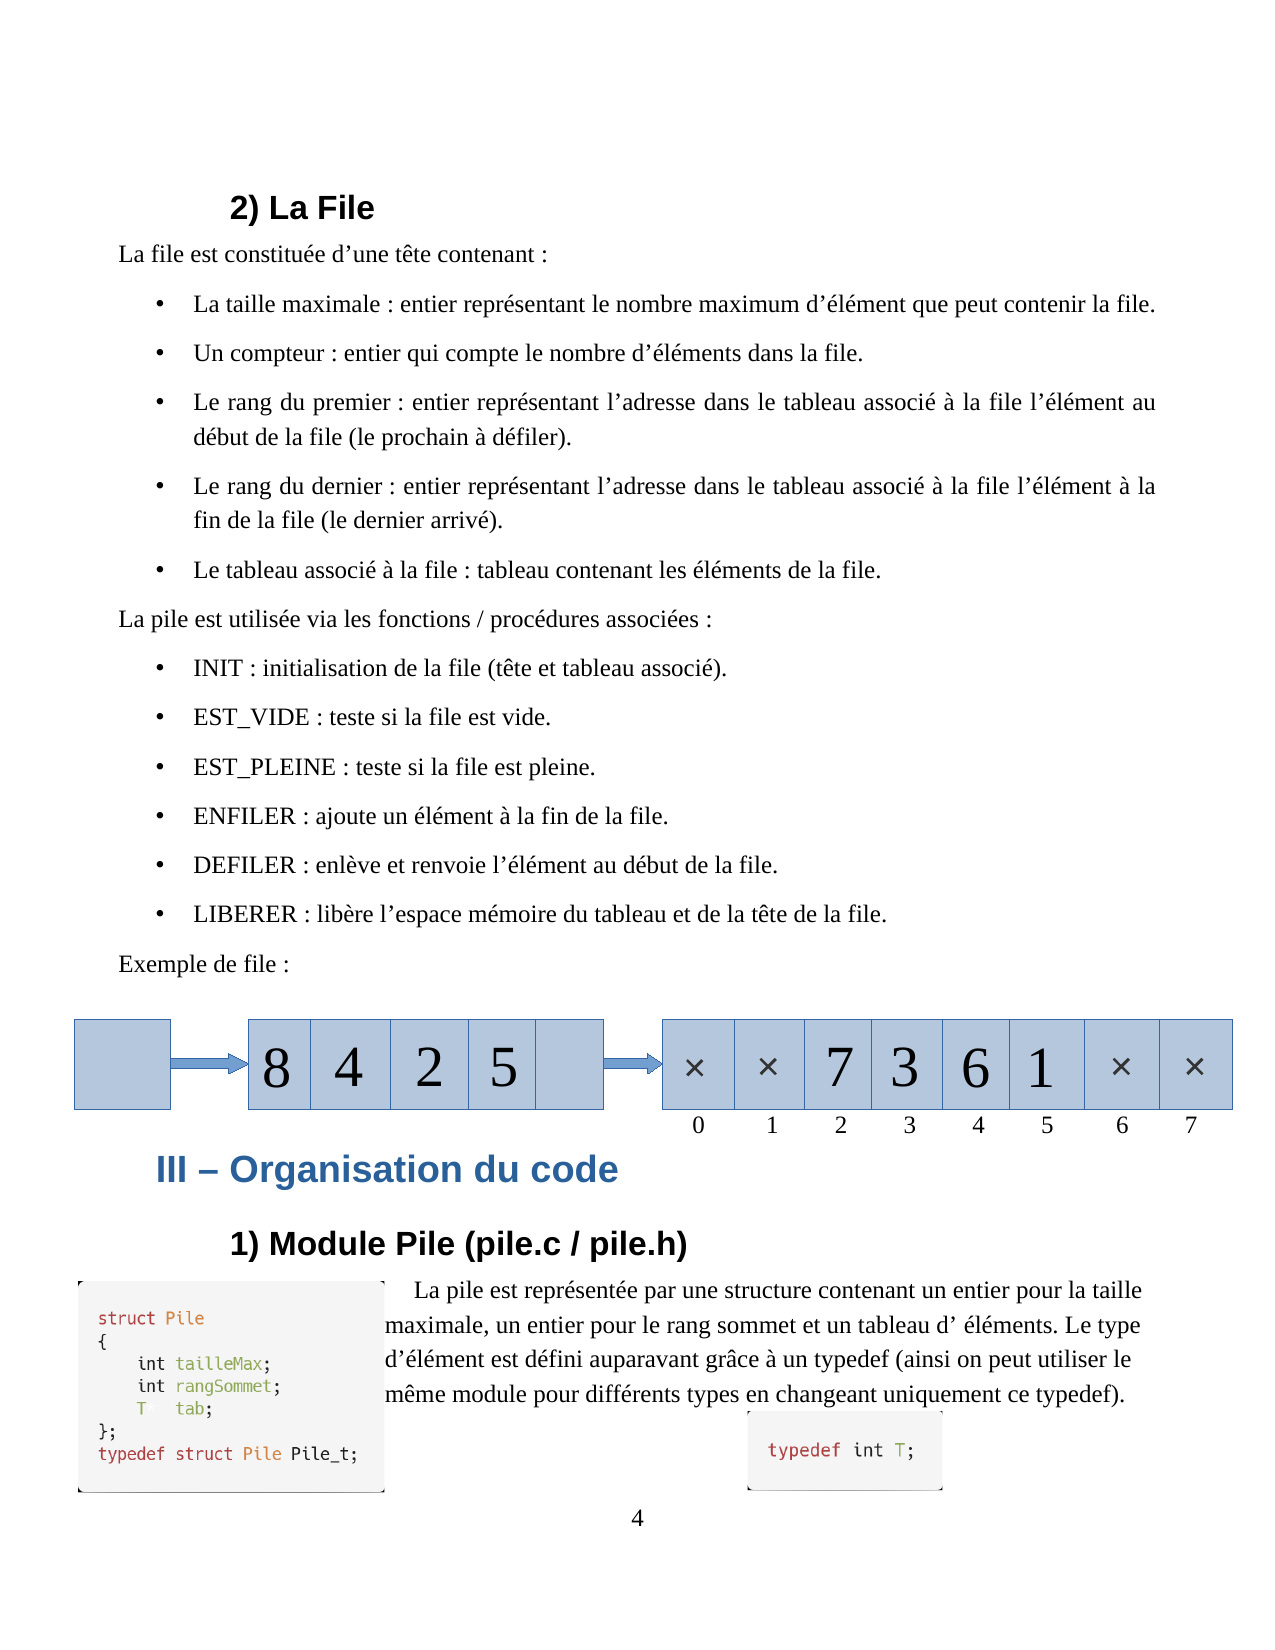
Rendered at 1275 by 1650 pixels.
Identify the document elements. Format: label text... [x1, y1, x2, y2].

subtitle III – Organisation du code [156, 1065, 1157, 1191]
text La file est constituée d’une tête contenant : [118, 239, 1157, 268]
text Exemple de file : [118, 949, 1157, 978]
subtitle 1) Module Pile (pile.c / pile.h) [156, 1224, 1157, 1263]
list DEFILER : enlève et renvoie l’élément au début de la file. [156, 850, 1157, 879]
list Le tableau associé à la file : tableau contenant les éléments de la file. [156, 555, 1157, 583]
subtitle [604, 1023, 662, 1062]
list INIT : initialisation de la file (tête et tableau associé). [156, 653, 1157, 682]
list EST_VIDE : teste si la file est vide. [156, 702, 1157, 731]
list LIBERER : libère l’espace mémoire du tableau et de la tête de la file. [156, 899, 1157, 928]
list Le rang du premier : entier représentant l’adresse dans le tableau associé à la file l’élément au début de la file (le prochain à défiler). [156, 387, 1157, 450]
subtitle [171, 1023, 248, 1062]
list ENFILER : ajoute un élément à la fin de la file. [156, 801, 1157, 830]
text La pile est représentée par une structure contenant un entier pour la taille maximale, un entier pour le rang sommet et un tableau d’ éléments. Le type d’élément est défini auparavant grâce à un typedef (ainsi on peut utiliser le même module pour différents types en changeant uniquement ce typedef). [118, 1275, 1157, 1442]
list La taille maximale : entier représentant le nombre maximum d’élément que peut contenir la file. [156, 289, 1157, 317]
text La pile est utilisée via les fonctions / procédures associées : [118, 604, 1157, 633]
picture [747, 1411, 943, 1491]
list Le rang du dernier : entier représentant l’adresse dans le tableau associé à la file l’élément à la fin de la file (le dernier arrivé). [156, 471, 1157, 534]
subtitle 2) La File [156, 188, 1157, 227]
list EST_PLEINE : teste si la file est pleine. [156, 752, 1157, 781]
picture [78, 1281, 385, 1493]
list Un compteur : entier qui compte le nombre d’éléments dans la file. [156, 338, 1157, 367]
